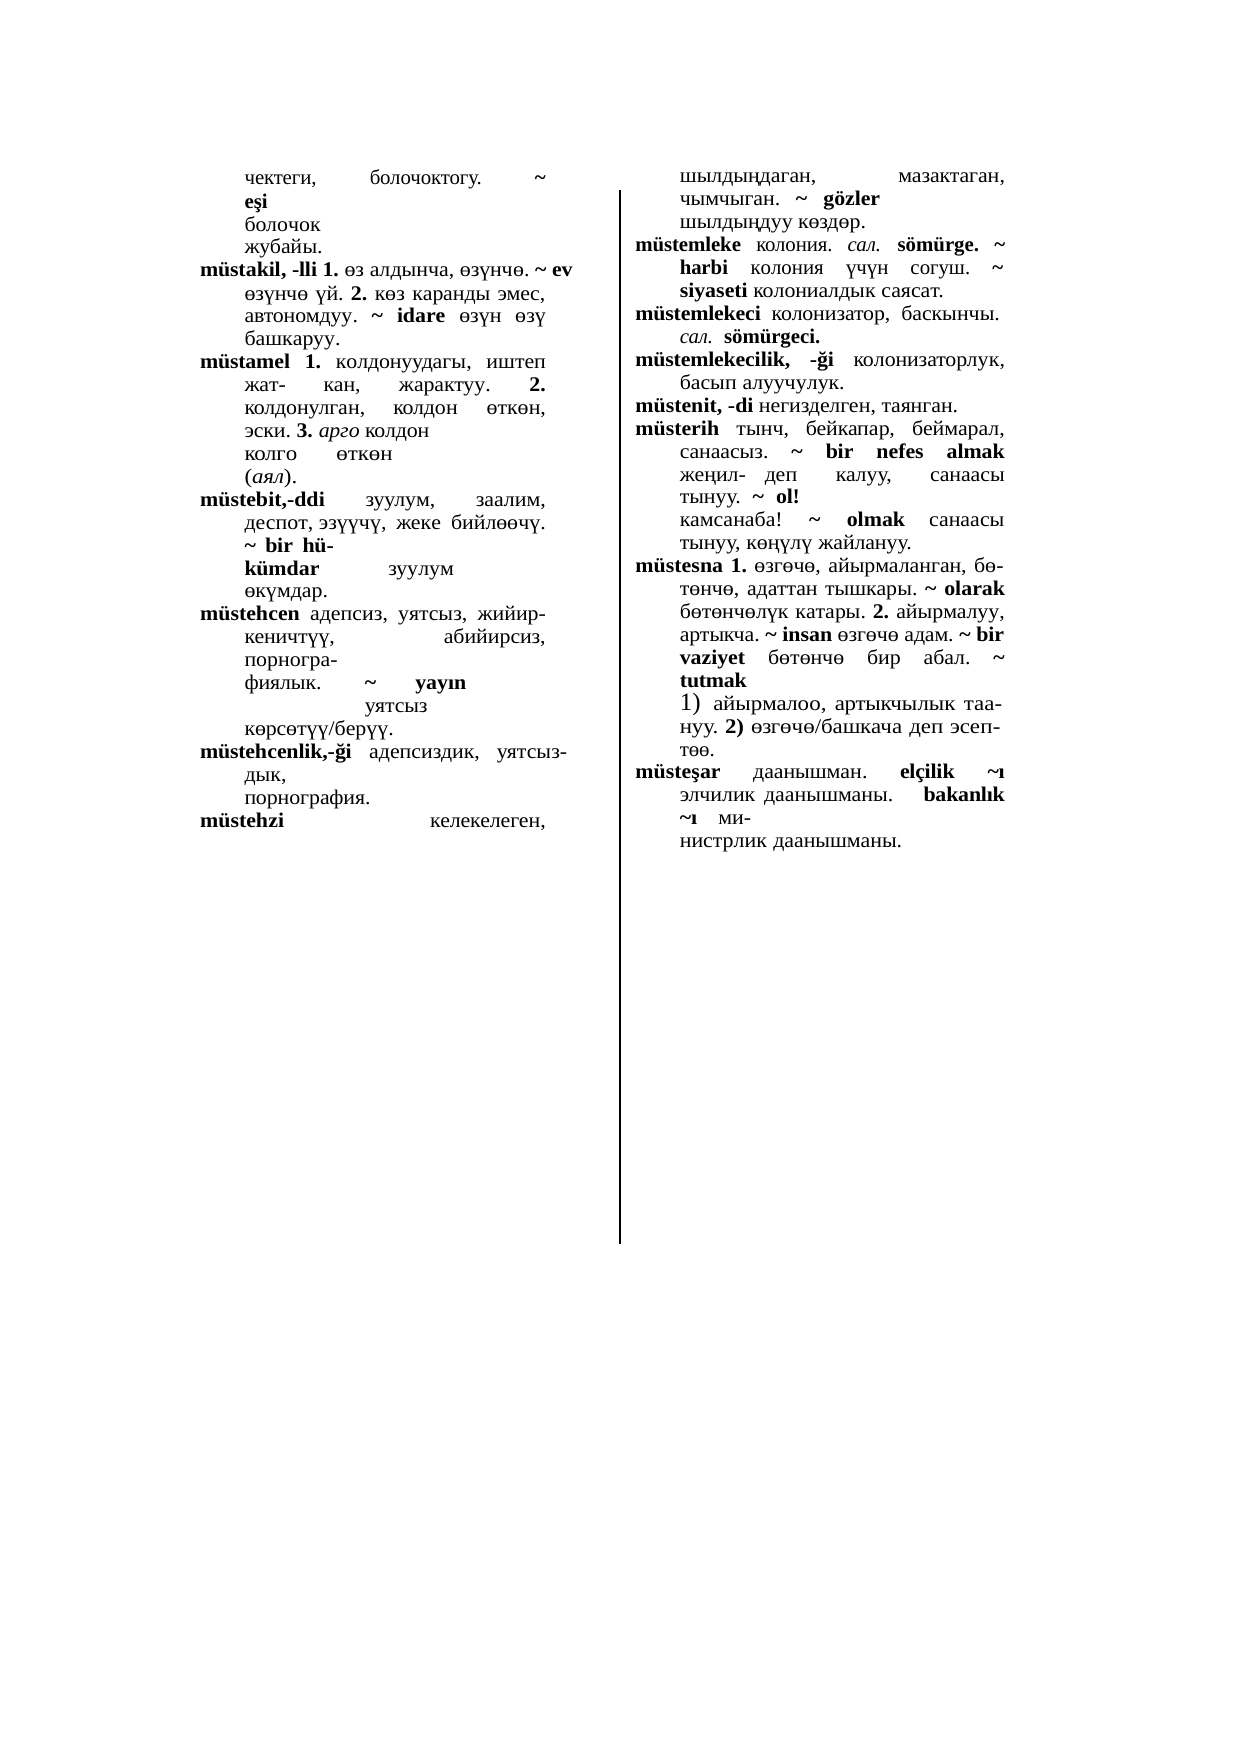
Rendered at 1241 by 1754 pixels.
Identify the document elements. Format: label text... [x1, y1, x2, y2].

list айырмалоо, артыкчылык таа- нуу. 2) өзгөчө/башкача деп эсеп- [679, 692, 1005, 738]
text төө. [679, 738, 716, 761]
text камсанаба! ~ olmak санаасы тынуу, көңүлү жайлануу. [679, 508, 1004, 554]
text müsterih тынч, бейкапар, беймарал, санаасыз. ~ bir nefes almak жеңил- деп калуу, санаасы тынуу. ~ ol! [635, 417, 1005, 508]
text дык, порнография. [244, 763, 397, 809]
text müstenit, -di негизделген, таянган. [635, 394, 1065, 417]
text müstemlekeci колонизатор, баскынчы. [635, 302, 1065, 325]
text müstemleke колония. сал. sömürge. ~ harbi колония үчүн согуш. ~ [635, 233, 1005, 279]
text чектеги, болочоктогу. ~ eşi [244, 164, 546, 213]
text сал. sömürgeci. [679, 325, 822, 348]
text müstesna 1. өзгөчө, айырмаланган, бө- [635, 554, 1065, 577]
text müstebit,-ddi зуулум, заалим, деспот, эзүүчү, жеке бийлөөчү. ~ bir hü- [200, 488, 546, 557]
text өзүнчө үй. 2. көз каранды эмес, автономдуу. ~ idare өзүн өзү башкаруу. [244, 282, 545, 350]
text müstamel 1. колдонуудагы, иштеп жат- кан, жарактуу. 2. колдонулган, колдон өткөн, эски. 3. арго колдон [200, 350, 546, 442]
text колго өткөн (аял). [244, 442, 392, 488]
text vaziyet бөтөнчө бир абал. ~ tutmak [679, 646, 1004, 692]
text siyaseti колониалдык саясат. [679, 279, 946, 302]
text болочок жубайы. [244, 213, 382, 258]
text müsteşar даанышман. elçilik ~ı элчилик даанышманы. bakanlık ~ı ми- [635, 761, 1005, 829]
text шылдыңдаган, мазактаган, чымчыган. ~ gözler [635, 164, 1005, 210]
text müstehzi келекелеген, [200, 809, 546, 832]
text нистрлик даанышманы. [679, 829, 903, 852]
text kümdar зуулум өкүмдар. [244, 557, 454, 602]
text шылдыңдуу көздөр. [679, 210, 867, 233]
text төнчө, адаттан тышкары. ~ olarak бөтөнчөлүк катары. 2. айырмалуу, артыкча. ~ insan өзгөчө адам. ~ bir [679, 577, 1005, 646]
text müstakil, -lli 1. өз алдынча, өзүнчө. ~ ev [200, 258, 606, 281]
text müstehcen адепсиз, уятсыз, жийир- кеничтүү, абийирсиз, порногра- [200, 602, 546, 671]
text müstehcenlik,-ği адепсиздик, уятсыз- [200, 740, 606, 763]
text müstemlekecilik, -ği колонизаторлук, басып алуучулук. [635, 348, 1005, 394]
text фиялык. ~ yayın уятсыз көрсөтүү/берүү. [244, 671, 545, 740]
